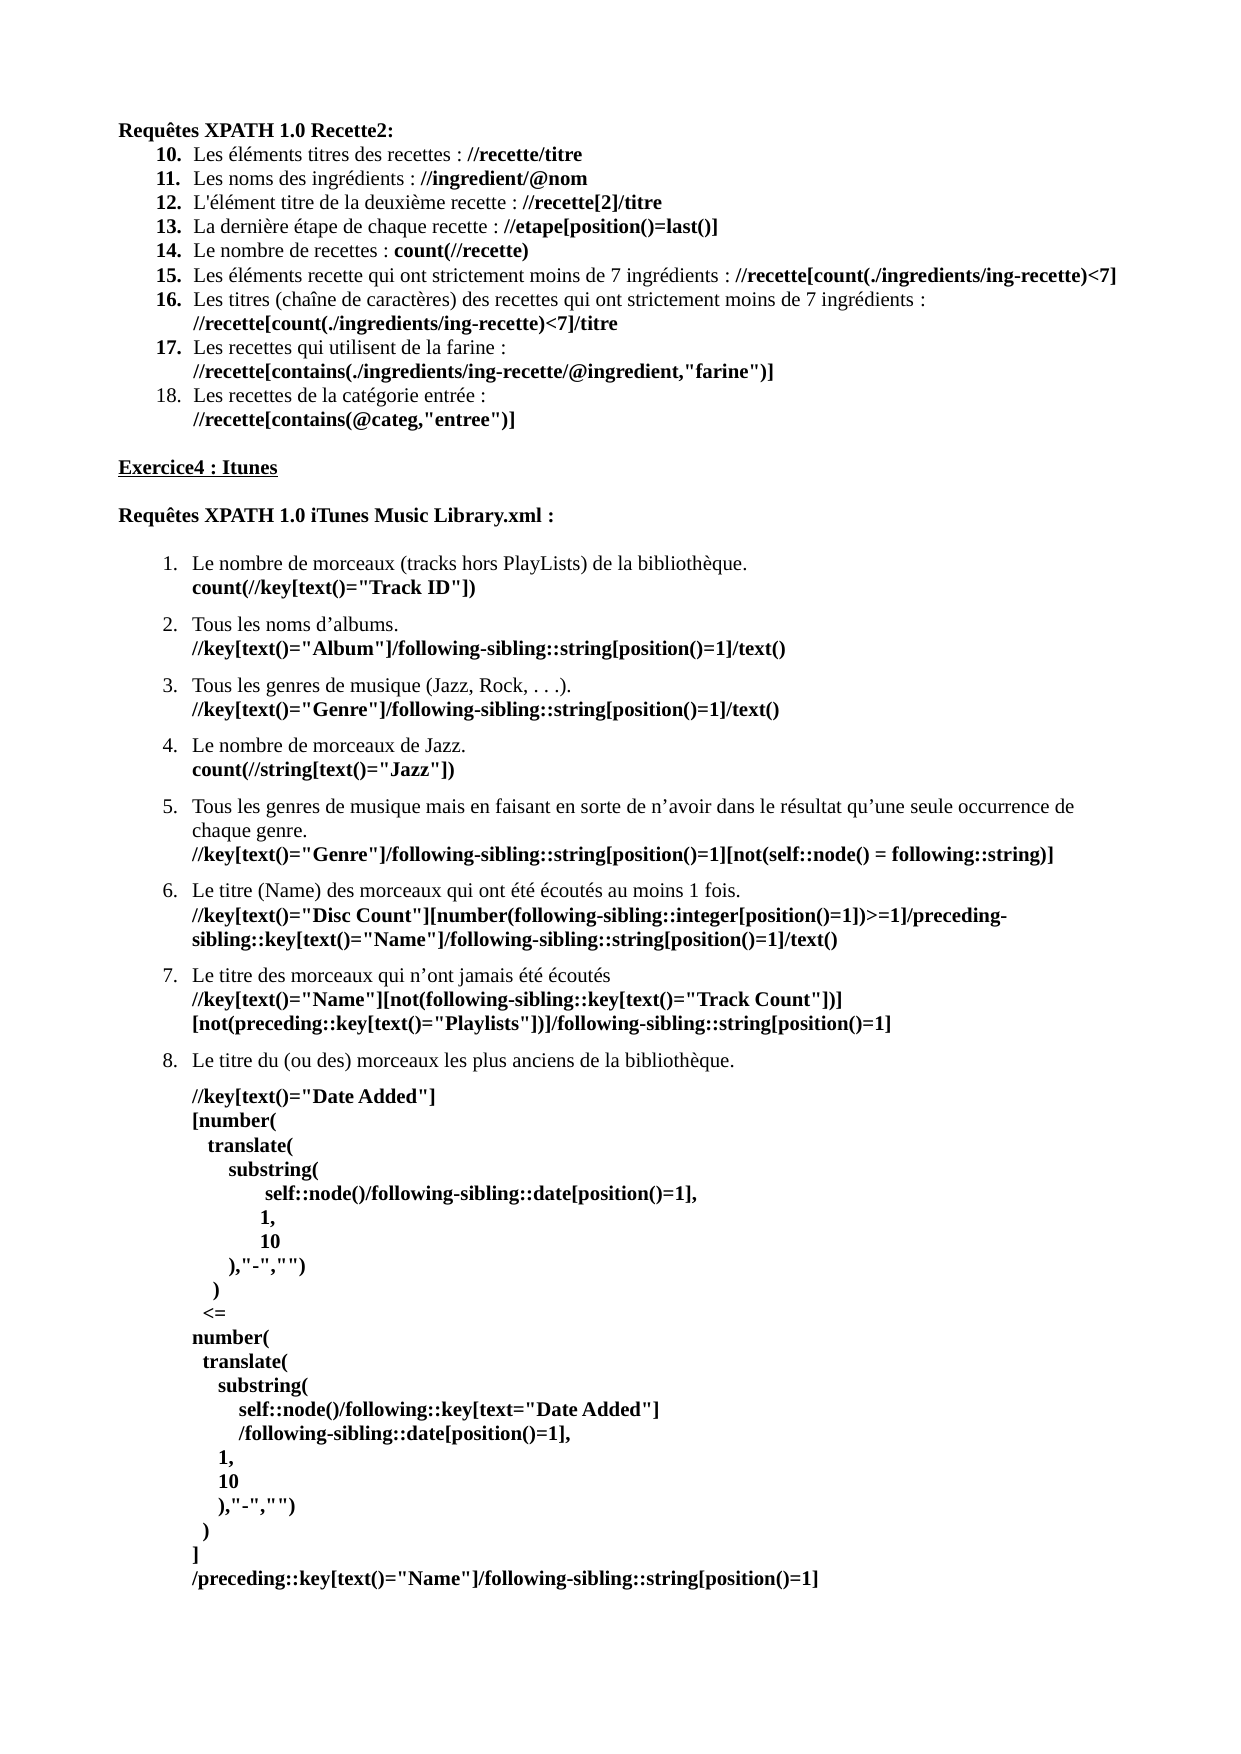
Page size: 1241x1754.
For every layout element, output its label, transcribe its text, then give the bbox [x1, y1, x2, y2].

list Le nombre de morceaux de Jazz. count(//string[text()="Jazz"]) [162, 733, 1122, 781]
list Le nombre de recettes : count(//recette) [156, 238, 1122, 262]
list Les éléments recette qui ont strictement moins de 7 ingrédients : //recette[count(./ingredients/ing-recette)<7] [156, 262, 1122, 287]
list L'élément titre de la deuxième recette : //recette[2]/titre [156, 190, 1122, 214]
list Les recettes de la catégorie entrée : [156, 383, 1122, 407]
list Tous les genres de musique (Jazz, Rock, . . .). //key[text()="Genre"]/following-sibling::string[position()=1]/text() [162, 672, 1122, 721]
list //recette[contains(@categ,"entree")] [156, 407, 1122, 431]
list Tous les genres de musique mais en faisant en sorte de n’avoir dans le résultat qu’une seule occurrence de chaque genre. //key[text()="Genre"]/following-sibling::string[position()=1][not(self::node() = following::string)] [162, 794, 1122, 866]
list Tous les noms d’albums. //key[text()="Album"]/following-sibling::string[position()=1]/text() [162, 612, 1122, 660]
text Requêtes XPATH 1.0 iTunes Music Library.xml : [118, 503, 1122, 527]
list Le titre des morceaux qui n’ont jamais été écoutés //key[text()="Name"][not(following-sibling::key[text()="Track Count"])][not(preceding::key[text()="Playlists"])]/following-sibling::string[position()=1] [162, 963, 1122, 1035]
list Les recettes qui utilisent de la farine : //recette[contains(./ingredients/ing-recette/@ingredient,"farine")] [156, 335, 1122, 383]
list Le titre du (ou des) morceaux les plus anciens de la bibliothèque. [162, 1048, 1122, 1072]
list Les titres (chaîne de caractères) des recettes qui ont strictement moins de 7 ingrédients : //recette[count(./ingredients/ing-recette)<7]/titre [156, 287, 1122, 335]
list Les éléments titres des recettes : //recette/titre [156, 142, 1122, 166]
text Exercice4 : Itunes [118, 455, 1122, 479]
list Le titre (Name) des morceaux qui ont été écoutés au moins 1 fois. //key[text()="Disc Count"][number(following-sibling::integer[position()=1])>=1]/preceding-sibling::key[text()="Name"]/following-sibling::string[position()=1]/text() [162, 878, 1122, 951]
list Le nombre de morceaux (tracks hors PlayLists) de la bibliothèque. count(//key[text()="Track ID"]) [162, 551, 1122, 599]
list Les noms des ingrédients : //ingredient/@nom [156, 166, 1122, 190]
text Requêtes XPATH 1.0 Recette2: [118, 118, 1122, 142]
list La dernière étape de chaque recette : //etape[position()=last()] [156, 214, 1122, 238]
list //key[text()="Date Added"] [number( translate( substring( self::node()/following-sibling::date[position()=1], 1, 10 ),"-","") ) <= number( translate( substring( self::node()/following::key[text="Date Added"] /following-sibling::date[position()=1], 1, 10 ),"-","") ) ] /preceding::key[text()="Name"]/following-sibling::string[position()=1] [162, 1084, 1122, 1590]
